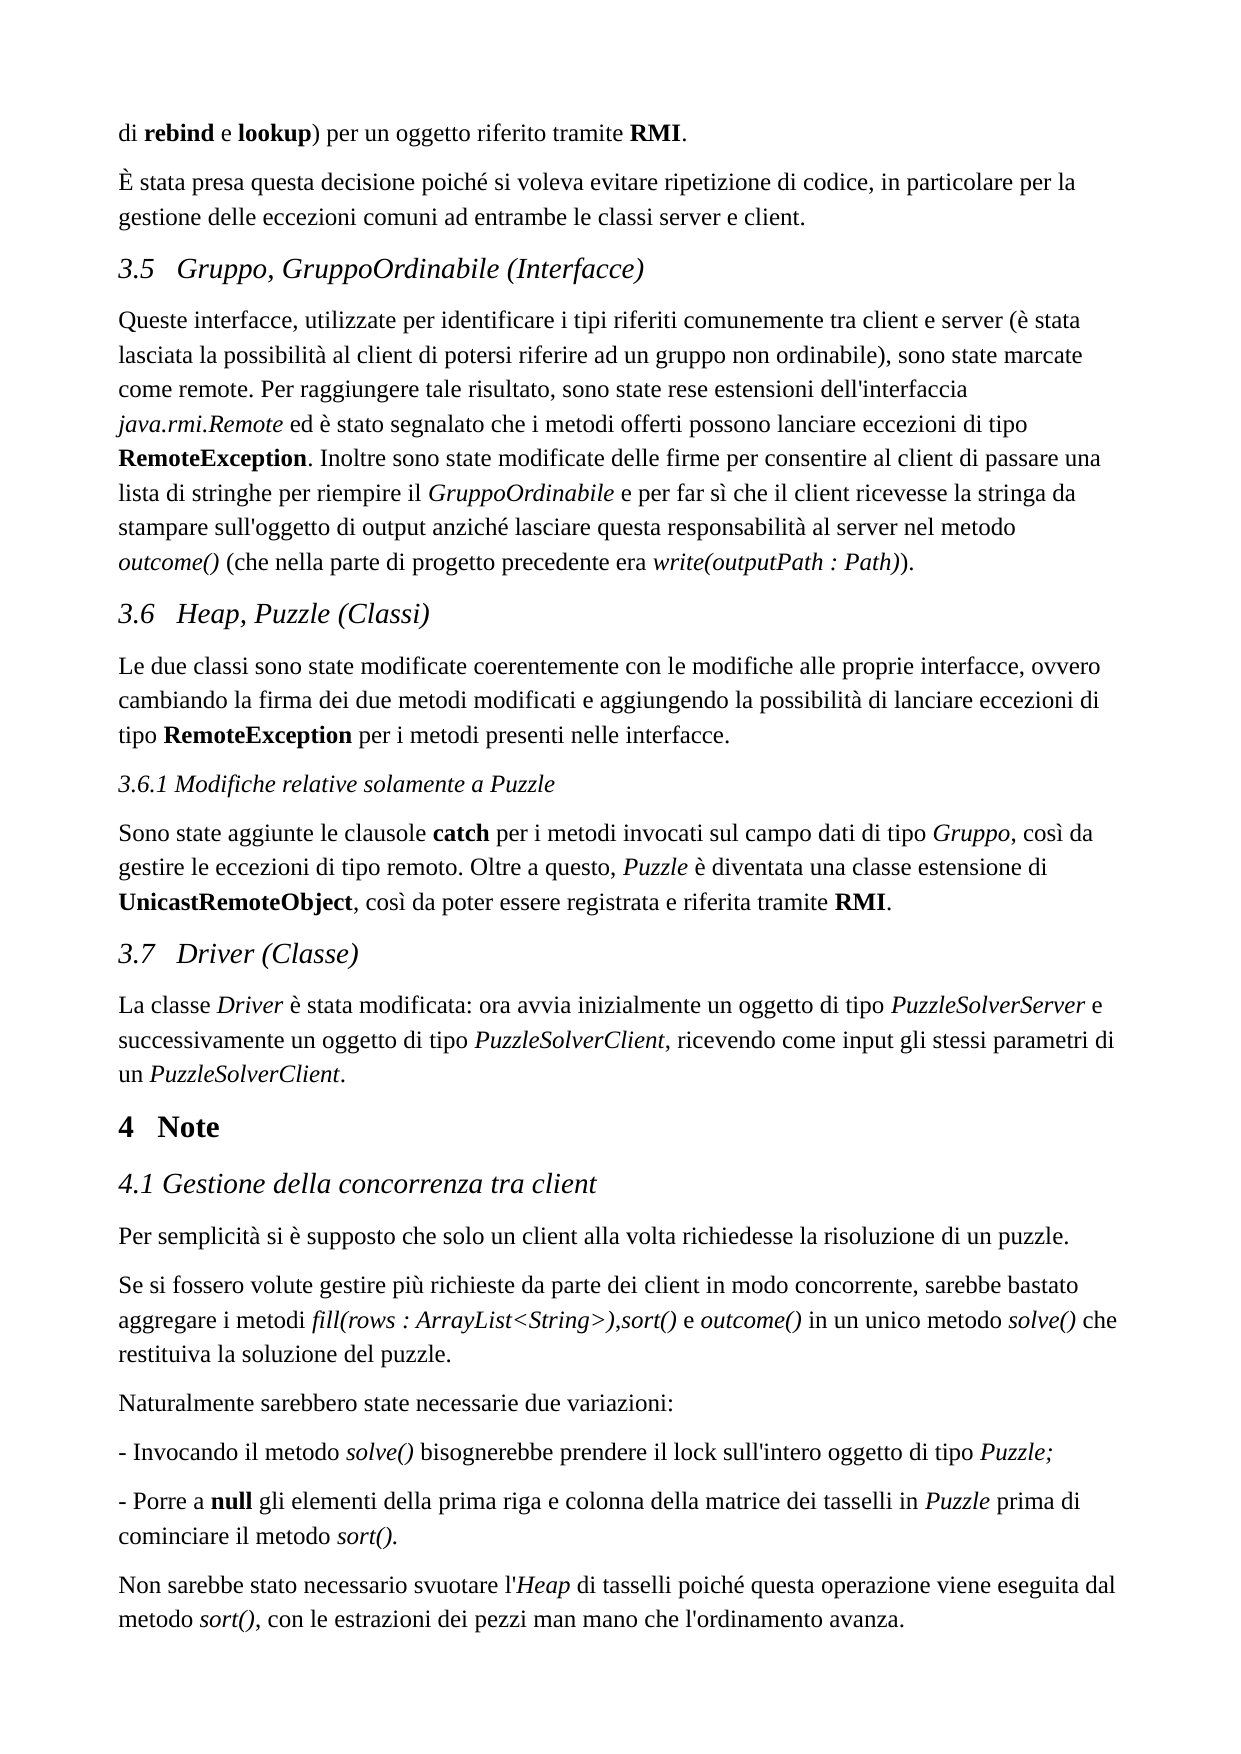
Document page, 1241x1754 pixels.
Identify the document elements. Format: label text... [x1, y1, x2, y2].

text 4 Note [118, 1109, 1122, 1144]
text Le due classi sono state modificate coerentemente con le modifiche alle proprie interfacce, ovvero cambiando la firma dei due metodi modificati e aggiungendo la possibilità di lanciare eccezioni di tipo RemoteException per i metodi presenti nelle interfacce. [118, 651, 1122, 748]
text Naturalmente sarebbero state necessarie due variazioni: [118, 1388, 1122, 1417]
text 3.5 Gruppo, GruppoOrdinabile (Interfacce) [118, 251, 1122, 284]
text Se si fossero volute gestire più richieste da parte dei client in modo concorrente, sarebbe bastato aggregare i metodi fill(rows : ArrayList<String>),sort() e outcome() in un unico metodo solve() che restituiva la soluzione del puzzle. [118, 1270, 1122, 1368]
text 3.7 Driver (Classe) [118, 936, 1122, 969]
text 4.1 Gestione della concorrenza tra client [118, 1166, 1122, 1200]
text di rebind e lookup) per un oggetto riferito tramite RMI. [118, 118, 1122, 147]
text - Invocando il metodo solve() bisognerebbe prendere il lock sull'intero oggetto di tipo Puzzle; [118, 1437, 1122, 1466]
text Non sarebbe stato necessario svuotare l'Heap di tasselli poiché questa operazione viene eseguita dal metodo sort(), con le estrazioni dei pezzi man mano che l'ordinamento avanza. [118, 1570, 1122, 1633]
text Per semplicità si è supposto che solo un client alla volta richiedesse la risoluzione di un puzzle. [118, 1221, 1122, 1250]
text 3.6.1 Modifiche relative solamente a Puzzle [118, 769, 1122, 797]
text Sono state aggiunte le clausole catch per i metodi invocati sul campo dati di tipo Gruppo, così da gestire le eccezioni di tipo remoto. Oltre a questo, Puzzle è diventata una classe estensione di UnicastRemoteObject, così da poter essere registrata e riferita tramite RMI. [118, 818, 1122, 916]
text Queste interfacce, utilizzate per identificare i tipi riferiti comunemente tra client e server (è stata lasciata la possibilità al client di potersi riferire ad un gruppo non ordinabile), sono state marcate come remote. Per raggiungere tale risultato, sono state rese estensioni dell'interfaccia java.rmi.Remote ed è stato segnalato che i metodi offerti possono lanciare eccezioni di tipo RemoteException. Inoltre sono state modificate delle firme per consentire al client di passare una lista di stringhe per riempire il GruppoOrdinabile e per far sì che il client ricevesse la stringa da stampare sull'oggetto di output anziché lasciare questa responsabilità al server nel metodo outcome() (che nella parte di progetto precedente era write(outputPath : Path)). [118, 306, 1122, 576]
text 3.6 Heap, Puzzle (Classi) [118, 596, 1122, 629]
text - Porre a null gli elementi della prima riga e colonna della matrice dei tasselli in Puzzle prima di cominciare il metodo sort(). [118, 1486, 1122, 1549]
text La classe Driver è stata modificata: ora avvia inizialmente un oggetto di tipo PuzzleSolverServer e successivamente un oggetto di tipo PuzzleSolverClient, ricevendo come input gli stessi parametri di un PuzzleSolverClient. [118, 991, 1122, 1088]
text È stata presa questa decisione poiché si voleva evitare ripetizione di codice, in particolare per la gestione delle eccezioni comuni ad entrambe le classi server e client. [118, 167, 1122, 230]
